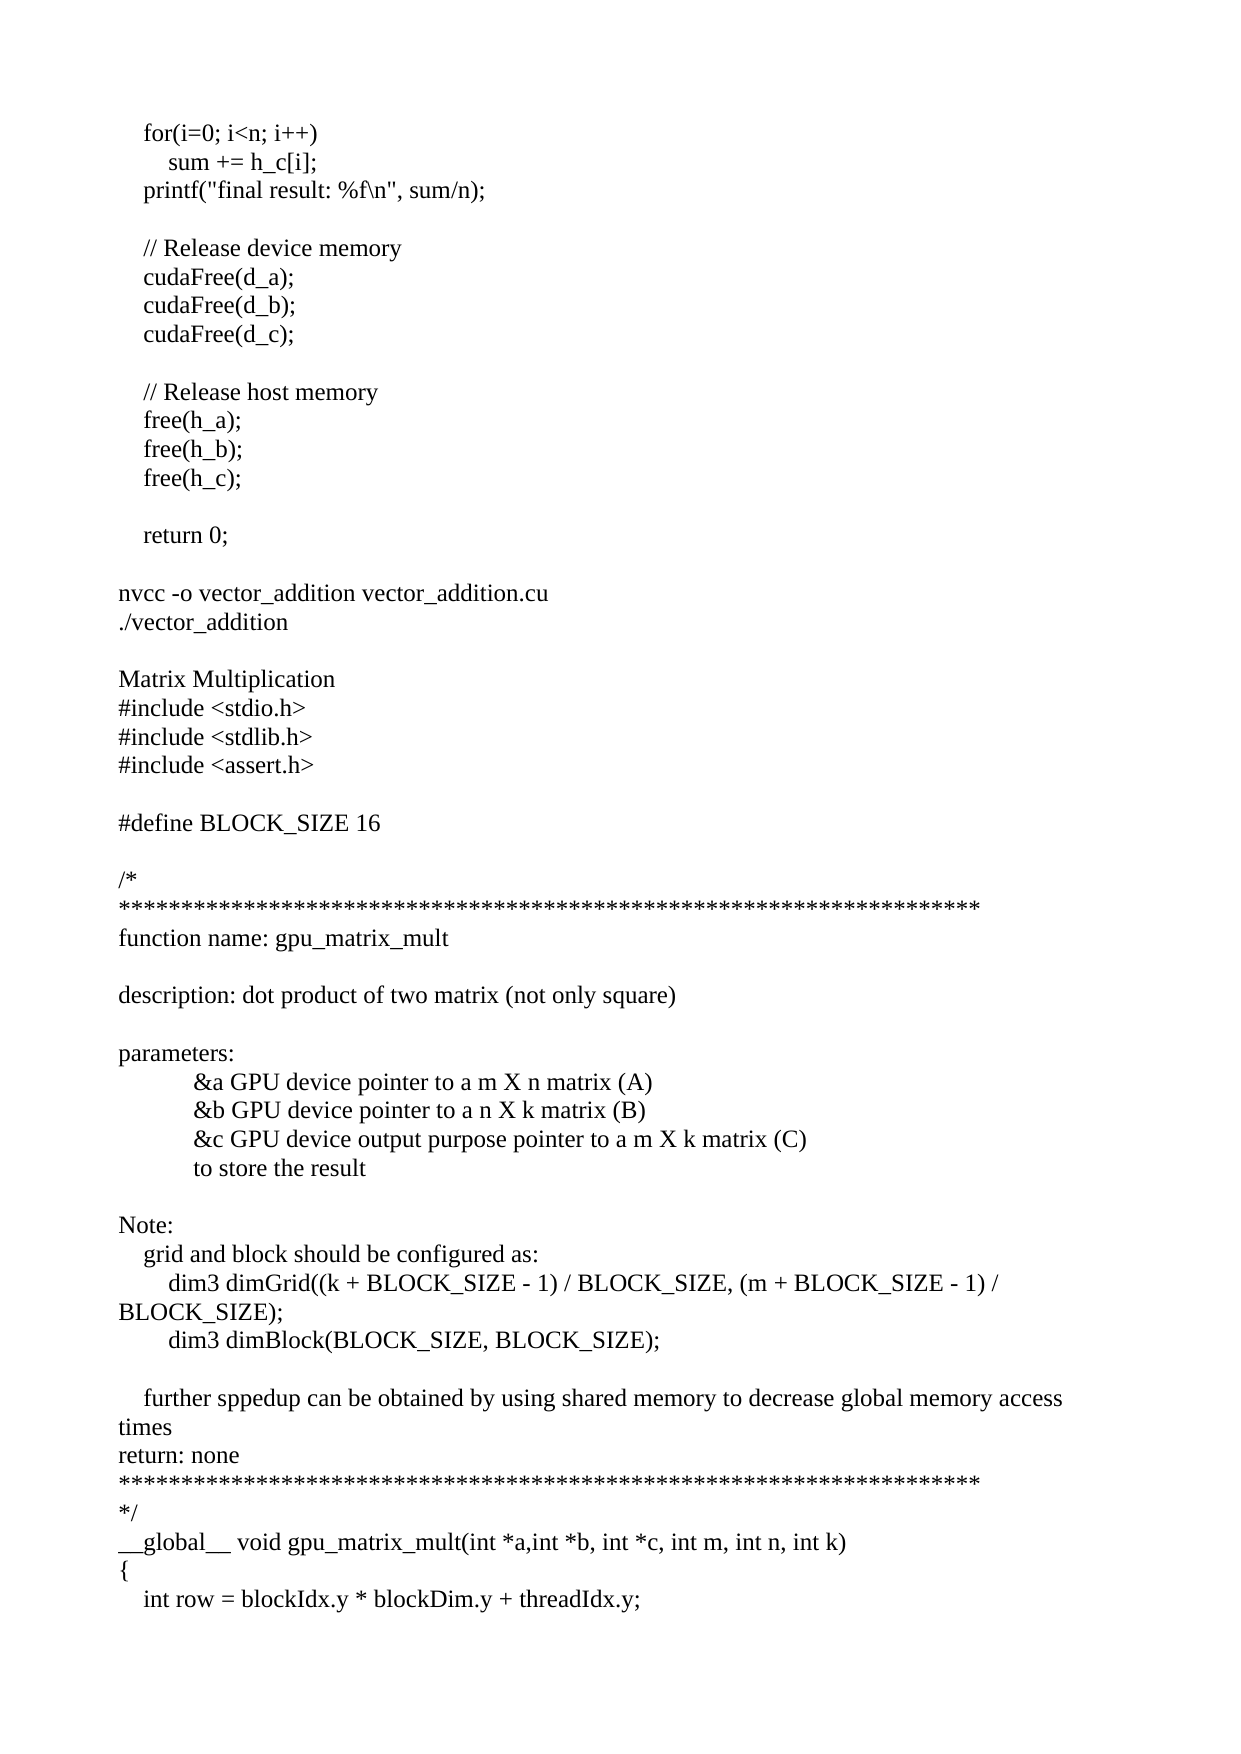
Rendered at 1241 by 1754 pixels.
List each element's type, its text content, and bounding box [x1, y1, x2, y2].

text #include <stdlib.h> [118, 722, 1122, 751]
text // Release device memory [118, 233, 1122, 262]
text // Release host memory [118, 377, 1122, 406]
text */ [118, 1498, 1122, 1527]
text cudaFree(d_a); [118, 262, 1122, 291]
text printf("final result: %f\n", sum/n); [118, 176, 1122, 204]
text free(h_a); [118, 406, 1122, 434]
text sum += h_c[i]; [118, 147, 1122, 176]
text free(h_c); [118, 463, 1122, 492]
text &b GPU device pointer to a n X k matrix (B) [118, 1096, 1122, 1124]
text for(i=0; i<n; i++) [118, 118, 1122, 147]
text function name: gpu_matrix_mult [118, 923, 1122, 952]
text #define BLOCK_SIZE 16 [118, 808, 1122, 837]
text grid and block should be configured as: [118, 1239, 1122, 1268]
text further sppedup can be obtained by using shared memory to decrease global memory access times [118, 1383, 1122, 1441]
text Note: [118, 1211, 1122, 1239]
text Matrix Multiplication [118, 664, 1122, 693]
text cudaFree(d_b); [118, 291, 1122, 319]
text /* [118, 866, 1122, 894]
text ********************************************************************* [118, 1469, 1122, 1498]
text &a GPU device pointer to a m X n matrix (A) [118, 1067, 1122, 1096]
text return: none [118, 1441, 1122, 1469]
text free(h_b); [118, 434, 1122, 463]
text ./vector_addition [118, 607, 1122, 636]
text description: dot product of two matrix (not only square) [118, 981, 1122, 1009]
text to store the result [118, 1153, 1122, 1182]
text int row = blockIdx.y * blockDim.y + threadIdx.y; [118, 1584, 1122, 1613]
text ********************************************************************* [118, 894, 1122, 923]
text return 0; [118, 521, 1122, 549]
text cudaFree(d_c); [118, 319, 1122, 348]
text #include <stdio.h> [118, 693, 1122, 722]
text dim3 dimGrid((k + BLOCK_SIZE - 1) / BLOCK_SIZE, (m + BLOCK_SIZE - 1) / BLOCK_SIZE); [118, 1268, 1122, 1326]
text parameters: [118, 1038, 1122, 1067]
text { [118, 1556, 1122, 1584]
text #include <assert.h> [118, 751, 1122, 779]
text &c GPU device output purpose pointer to a m X k matrix (C) [118, 1124, 1122, 1153]
text dim3 dimBlock(BLOCK_SIZE, BLOCK_SIZE); [118, 1326, 1122, 1354]
text nvcc -o vector_addition vector_addition.cu [118, 578, 1122, 607]
text __global__ void gpu_matrix_mult(int *a,int *b, int *c, int m, int n, int k) [118, 1527, 1122, 1556]
